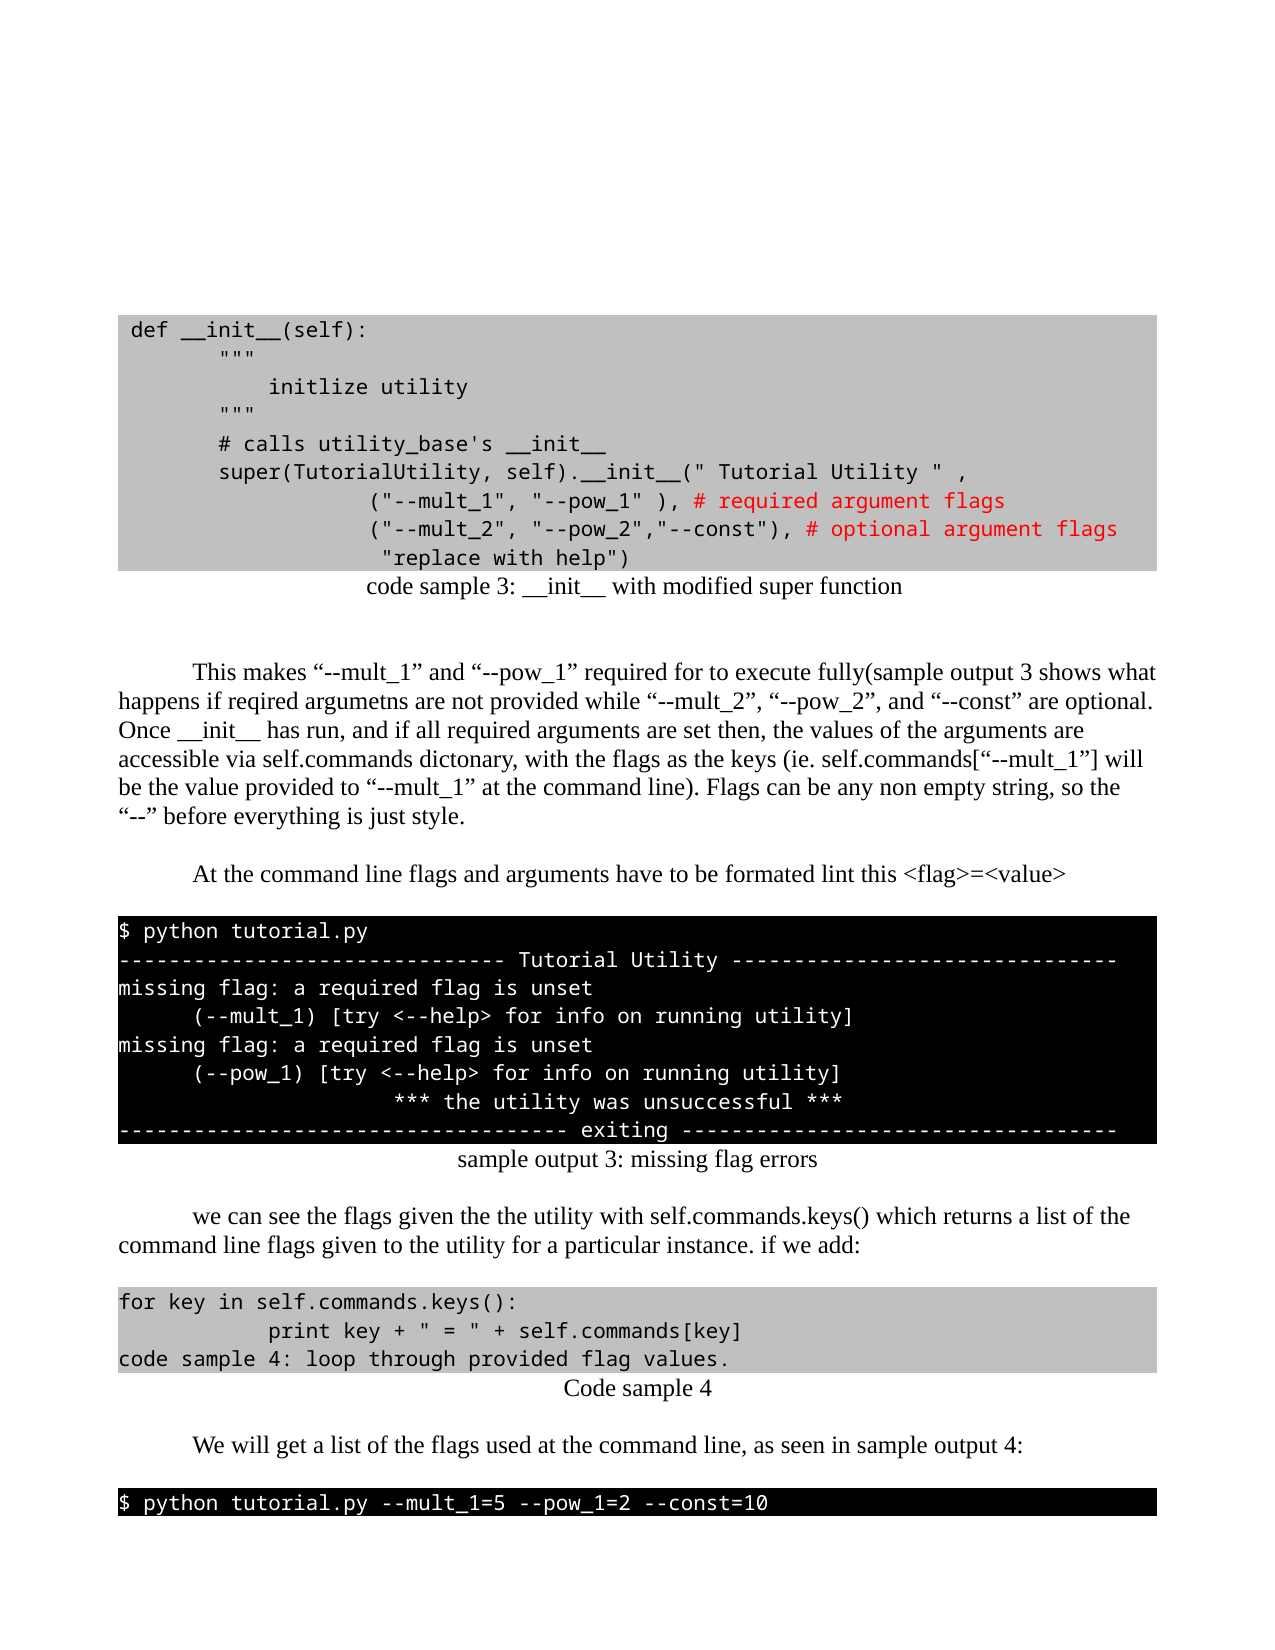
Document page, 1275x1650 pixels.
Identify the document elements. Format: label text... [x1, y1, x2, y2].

text # calls utility_base's __init__ [118, 429, 1157, 457]
text def __init__(self): [118, 315, 1157, 344]
text We will get a list of the flags used at the command line, as seen in sample output 4: [118, 1430, 1157, 1459]
text code sample 4: loop through provided flag values. [118, 1344, 1157, 1373]
text missing flag: a required flag is unset [118, 973, 1157, 1002]
text print key + " = " + self.commands[key] [118, 1316, 1157, 1344]
text missing flag: a required flag is unset [118, 1030, 1157, 1058]
text ------------------------------------ exiting ----------------------------------- [118, 1115, 1157, 1144]
text (--pow_1) [try <--help> for info on running utility] [118, 1058, 1157, 1087]
text Code sample 4 [118, 1373, 1157, 1402]
text $ python tutorial.py [118, 916, 1157, 945]
text sample output 3: missing flag errors [118, 1144, 1157, 1172]
text super(TutorialUtility, self).__init__(" Tutorial Utility " , [118, 457, 1157, 486]
text (--mult_1) [try <--help> for info on running utility] [118, 1002, 1157, 1030]
text """ [118, 401, 1157, 429]
text ("--mult_1", "--pow_1" ), # required argument flags [118, 486, 1157, 514]
text *** the utility was unsuccessful *** [118, 1087, 1157, 1115]
text initlize utility [118, 372, 1157, 401]
text "replace with help") [118, 543, 1157, 571]
text ("--mult_2", "--pow_2","--const"), # optional argument flags [118, 514, 1157, 543]
text we can see the flags given the the utility with self.commands.keys() which returns a list of the command line flags given to the utility for a particular instance. if we add: [118, 1201, 1157, 1259]
text $ python tutorial.py --mult_1=5 --pow_1=2 --const=10 [118, 1488, 1157, 1516]
text At the command line flags and arguments have to be formated lint this <flag>=<value> [118, 859, 1157, 887]
text This makes “--mult_1” and “--pow_1” required for to execute fully(sample output 3 shows what happens if reqired argumetns are not provided while “--mult_2”, “--pow_2”, and “--const” are optional. Once __init__ has run, and if all required arguments are set then, the values of the arguments are accessible via self.commands dictonary, with the flags as the keys (ie. self.commands[“--mult_1”] will be the value provided to “--mult_1” at the command line). Flags can be any non empty string, so the “--” before everything is just style. [118, 657, 1157, 830]
text """ [118, 344, 1157, 372]
text code sample 3: __init__ with modified super function [118, 571, 1157, 600]
text ------------------------------- Tutorial Utility ------------------------------- [118, 945, 1157, 973]
text for key in self.commands.keys(): [118, 1287, 1157, 1316]
